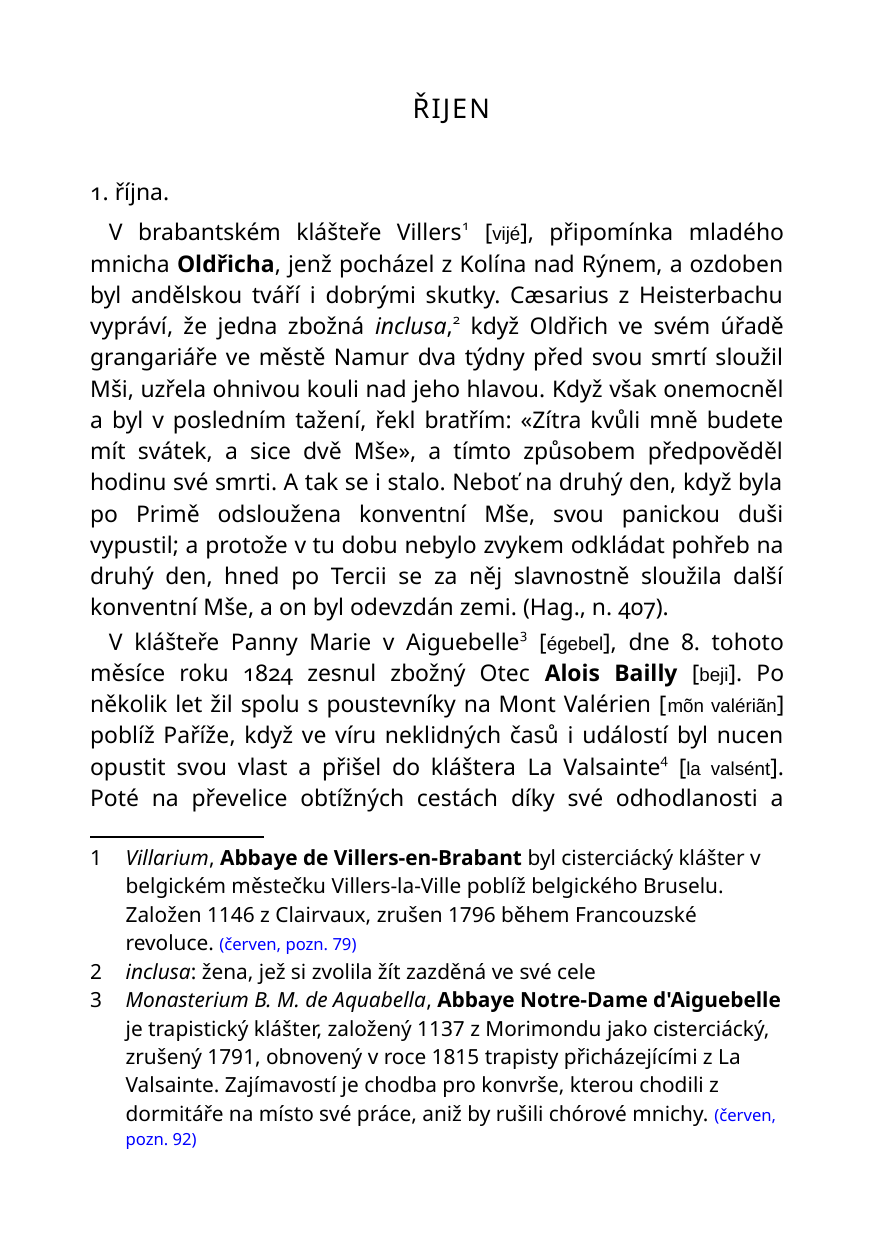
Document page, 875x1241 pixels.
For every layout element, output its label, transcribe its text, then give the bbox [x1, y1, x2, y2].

text inclusa: žena, jež si zvolila žít zazděná ve své cele [90, 957, 784, 985]
text V klášteře Panny Marie v Aiguebelle [égebel], dne 8. tohoto měsíce roku 1824 zesnul zbožný Otec Alois Bailly [beji]. Po několik let žil spolu s poustevníky na Mont Valérien [mõn valériãn] poblíž Paříže, když ve víru neklidných časů i událostí byl nucen opustit svou vlast a přišel do kláštera La Valsainte [la valsént]. Poté na převelice obtížných cestách díky své odhodlanosti a [90, 626, 784, 813]
text Monasterium B. M. de Aquabella, Abbaye Notre-Dame d'Aiguebelle je trapistický klášter, založený 1137 z Morimondu jako cisterciácký, zrušený 1791, obnovený v roce 1815 trapisty přicházejícími z La Valsainte. Zajímavostí je chodba pro konvrše, kterou chodili z dormitáře na místo své práce, aniž by rušili chórové mnichy. (červen, pozn. 92) [90, 985, 784, 1150]
text V brabantském klášteře Villers [vijé], připomínka mladého mnicha Oldřicha, jenž pocházel z Kolína nad Rýnem, a ozdoben byl andělskou tváří i dobrými skutky. Cæsarius z Heisterbachu vypráví, že jedna zbožná inclusa, když Oldřich ve svém úřadě grangariáře ve městě Namur dva týdny před svou smrtí sloužil Mši, uzřela ohnivou kouli nad jeho hlavou. Když však onemocněl a byl v posledním tažení, řekl bratřím: «Zítra kvůli mně budete mít svátek, a sice dvě Mše», a tímto způsobem předpověděl hodinu své smrti. A tak se i stalo. Neboť na druhý den, když byla po Primě odsloužena konventní Mše, svou panickou duši vypustil; a protože v tu dobu nebylo zvykem odkládat pohřeb na druhý den, hned po Tercii se za něj slavnostně sloužila další konventní Mše, a on byl odevzdán zemi. (Hag., n. 407). [90, 216, 784, 622]
text ŘIJEN [90, 90, 784, 127]
text Villarium, Abbaye de Villers-en-Brabant byl cisterciácký klášter v belgickém městečku Villers-la-Ville poblíž belgického Bruselu. Založen 1146 z Clairvaux, zrušen 1796 během Francouzské revoluce. (červen, pozn. 79) [90, 843, 784, 957]
text 1. října. [90, 176, 784, 207]
